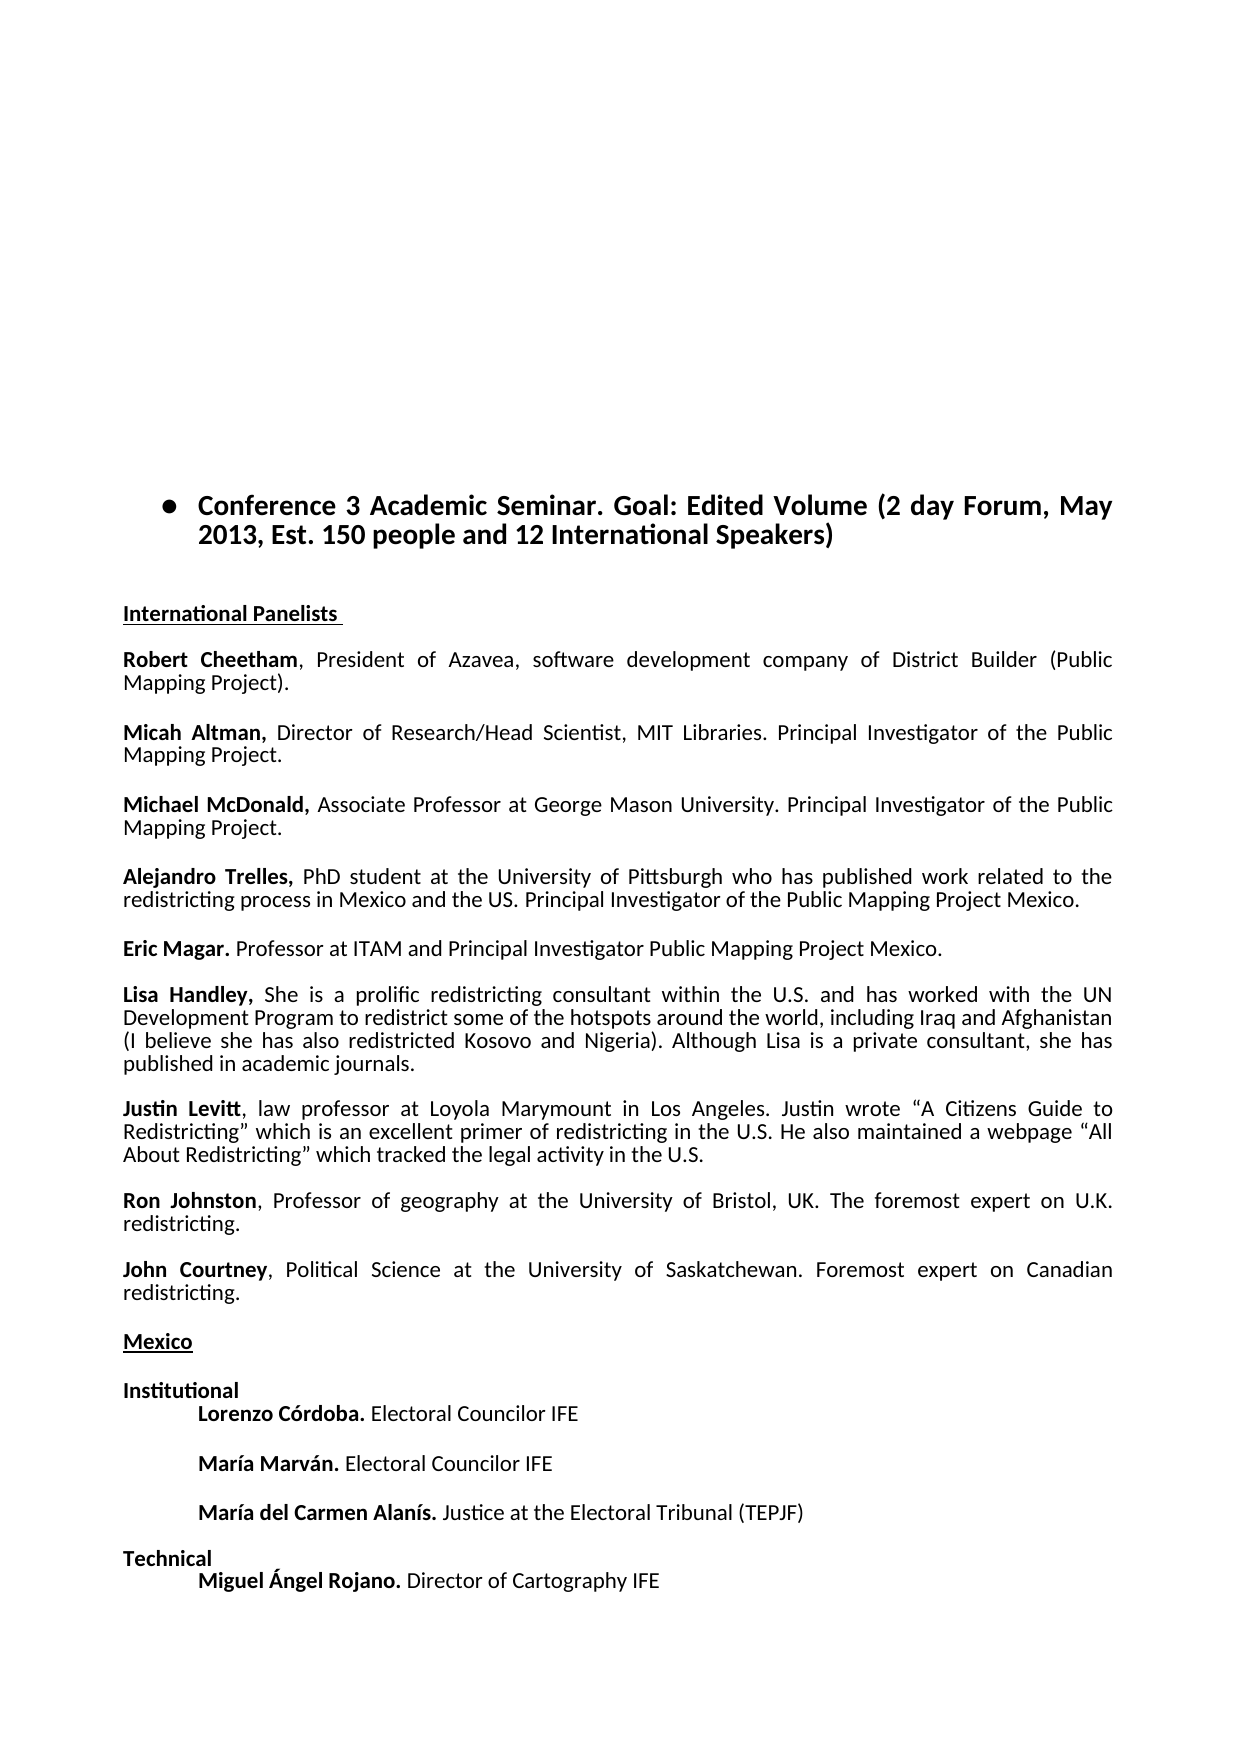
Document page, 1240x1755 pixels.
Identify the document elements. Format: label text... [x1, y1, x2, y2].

text Lorenzo Córdoba. Electoral Councilor IFE [123, 1404, 1114, 1427]
text María del Carmen Alanís. Justice at the Electoral Tribunal (TEPJF) [123, 1503, 1114, 1526]
text María Marván. Electoral Councilor IFE [123, 1454, 1114, 1477]
text Institutional [123, 1382, 1114, 1404]
text Eric Magar. Professor at ITAM and Principal Investigator Public Mapping Project Mexico. [123, 939, 1114, 962]
text Mexico [123, 1332, 1114, 1355]
text Miguel Ángel Rojano. Director of Cartography IFE [123, 1572, 1114, 1595]
text Michael McDonald, Associate Professor at George Mason University. Principal Investigator of the Public Mapping Project. [123, 795, 1114, 841]
list Conference 3 Academic Seminar. Goal: Edited Volume (2 day Forum, May 2013, Est. 150 people and 12 International Speakers) [160, 494, 1114, 552]
text Alejandro Trelles, PhD student at the University of Pittsburgh who has published work related to the redistricting process in Mexico and the US. Principal Investigator of the Public Mapping Project Mexico. [123, 867, 1114, 913]
text Micah Altman, Director of Research/Head Scientist, MIT Libraries. Principal Investigator of the Public Mapping Project. [123, 723, 1114, 768]
text International Panelists [123, 605, 1114, 628]
text Robert Cheetham, President of Azavea, software development company of District Builder (Public Mapping Project). [123, 651, 1114, 696]
text Lisa Handley, She is a prolific redistricting consultant within the U.S. and has worked with the UN Development Program to redistrict some of the hotspots around the world, including Iraq and Afghanistan (I believe she has also redistricted Kosovo and Nigeria). Although Lisa is a private consultant, she has published in academic journals. [123, 985, 1114, 1077]
text Technical [123, 1549, 1114, 1572]
text Ron Johnston, Professor of geography at the University of Bristol, UK. The foremost expert on U.K. redistricting. John Courtney, Political Science at the University of Saskatchewan. Foremost expert on Canadian redistricting. [123, 1168, 1114, 1306]
text Justin Levitt, law professor at Loyola Marymount in Los Angeles. Justin wrote “A Citizens Guide to Redistricting” which is an excellent primer of redistricting in the U.S. He also maintained a webpage “All About Redistricting” which tracked the legal activity in the U.S. [123, 1077, 1114, 1168]
